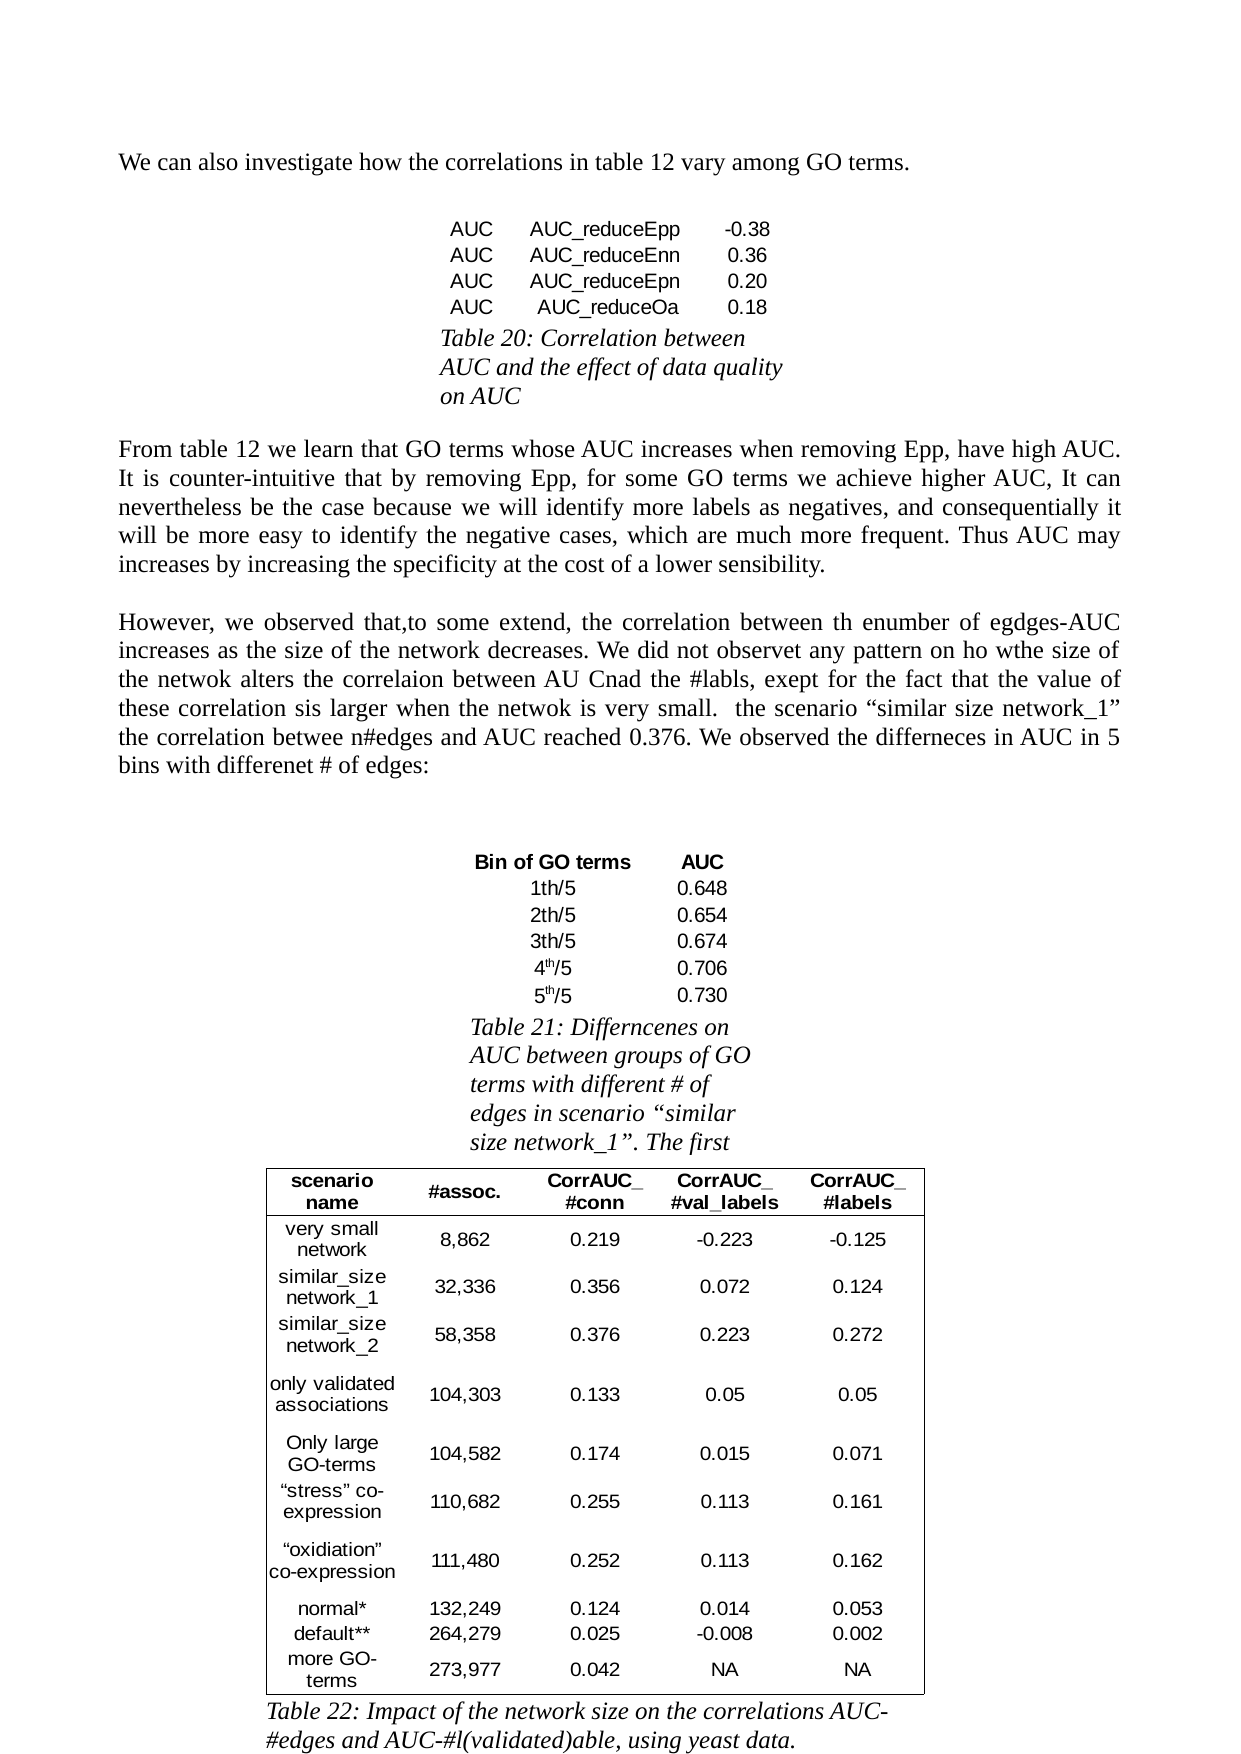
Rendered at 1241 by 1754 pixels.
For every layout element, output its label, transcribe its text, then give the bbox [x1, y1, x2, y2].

text Table 20: Correlation between AUC and the effect of data quality on AUC [440, 217, 801, 410]
text However, we observed that,to some extend, the correlation between th enumber of egdges-AUC increases as the size of the network decreases. We did not observet any pattern on ho wthe size of the netwok alters the correlaion between AU Cnad the #labls, exept for the fact that the value of these correlation sis larger when the netwok is very small. the scenario “similar size network_1” the correlation betwee n#edges and AUC reached 0.376. We observed the differneces in AUC in 5 bins with differenet # of edges: [118, 607, 1122, 779]
text Table 21: Differncenes on AUC between groups of GO terms with different # of edges in scenario “similar size network_1”. The first fith refers to the 1/5th of the GO terms with a lowest numbver of edges, and so on. [470, 849, 770, 1155]
text From table 12 we learn that GO terms whose AUC increases when removing Epp, have high AUC. It is counter-intuitive that by removing Epp, for some GO terms we achieve higher AUC, It can nevertheless be the case because we will identify more labels as negatives, and consequentially it will be more easy to identify the negative cases, which are much more frequent. Thus AUC may increases by increasing the specificity at the cost of a lower sensibility. [118, 434, 1122, 578]
text Table 22: Impact of the network size on the correlations AUC-#edges and AUC-#l(validated)able, using yeast data. [266, 1168, 926, 1754]
text We can also investigate how the correlations in table 12 vary among GO terms. [118, 147, 1122, 176]
